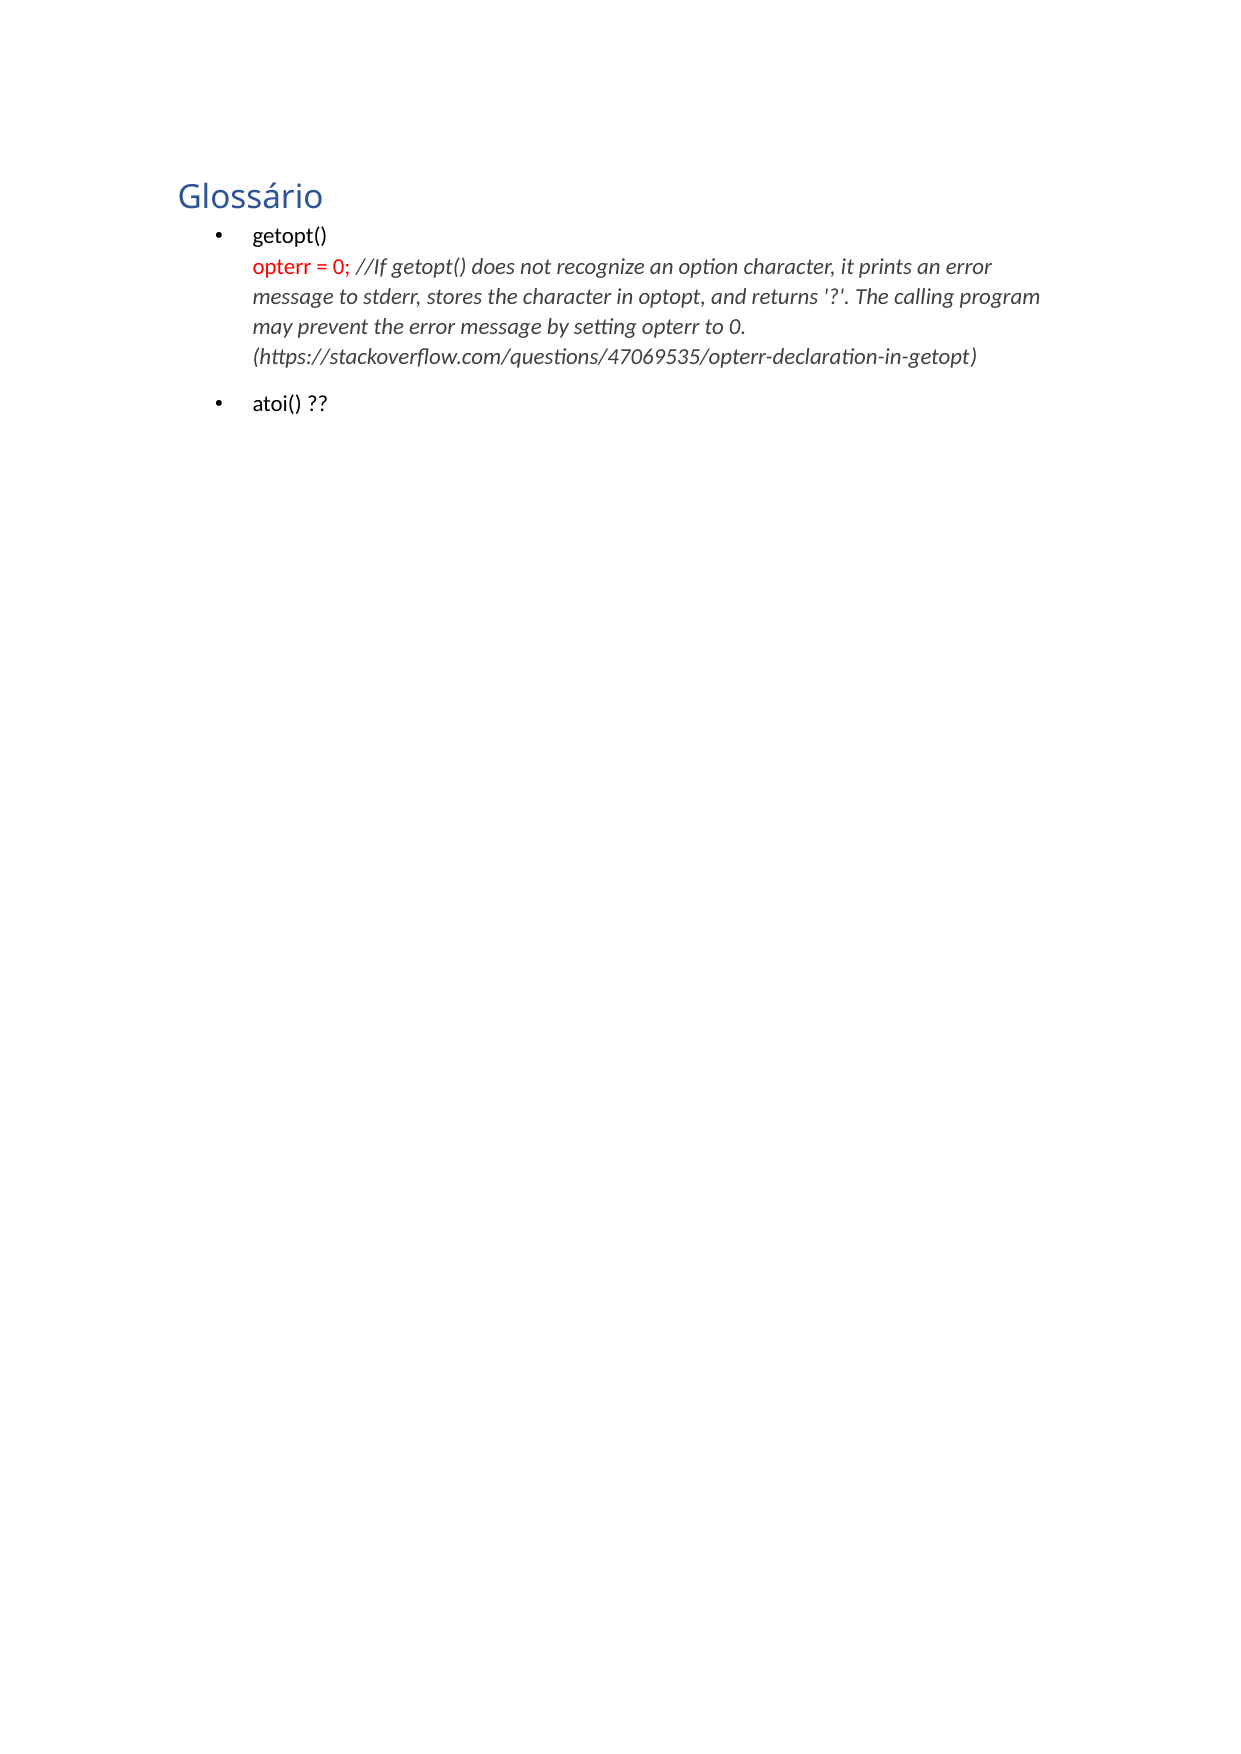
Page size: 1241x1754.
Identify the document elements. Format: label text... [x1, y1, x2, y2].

list atoi() ?? [215, 389, 1063, 417]
list opterr = 0; //If getopt() does not recognize an option character, it prints an error message to stderr, stores the character in optopt, and returns '?'. The calling program may prevent the error message by setting opterr to 0. (https://stackoverflow.com/questions/47069535/opterr-declaration-in-getopt) [252, 252, 1063, 370]
list getopt() [215, 222, 1063, 249]
subtitle Glossário [177, 173, 1063, 218]
